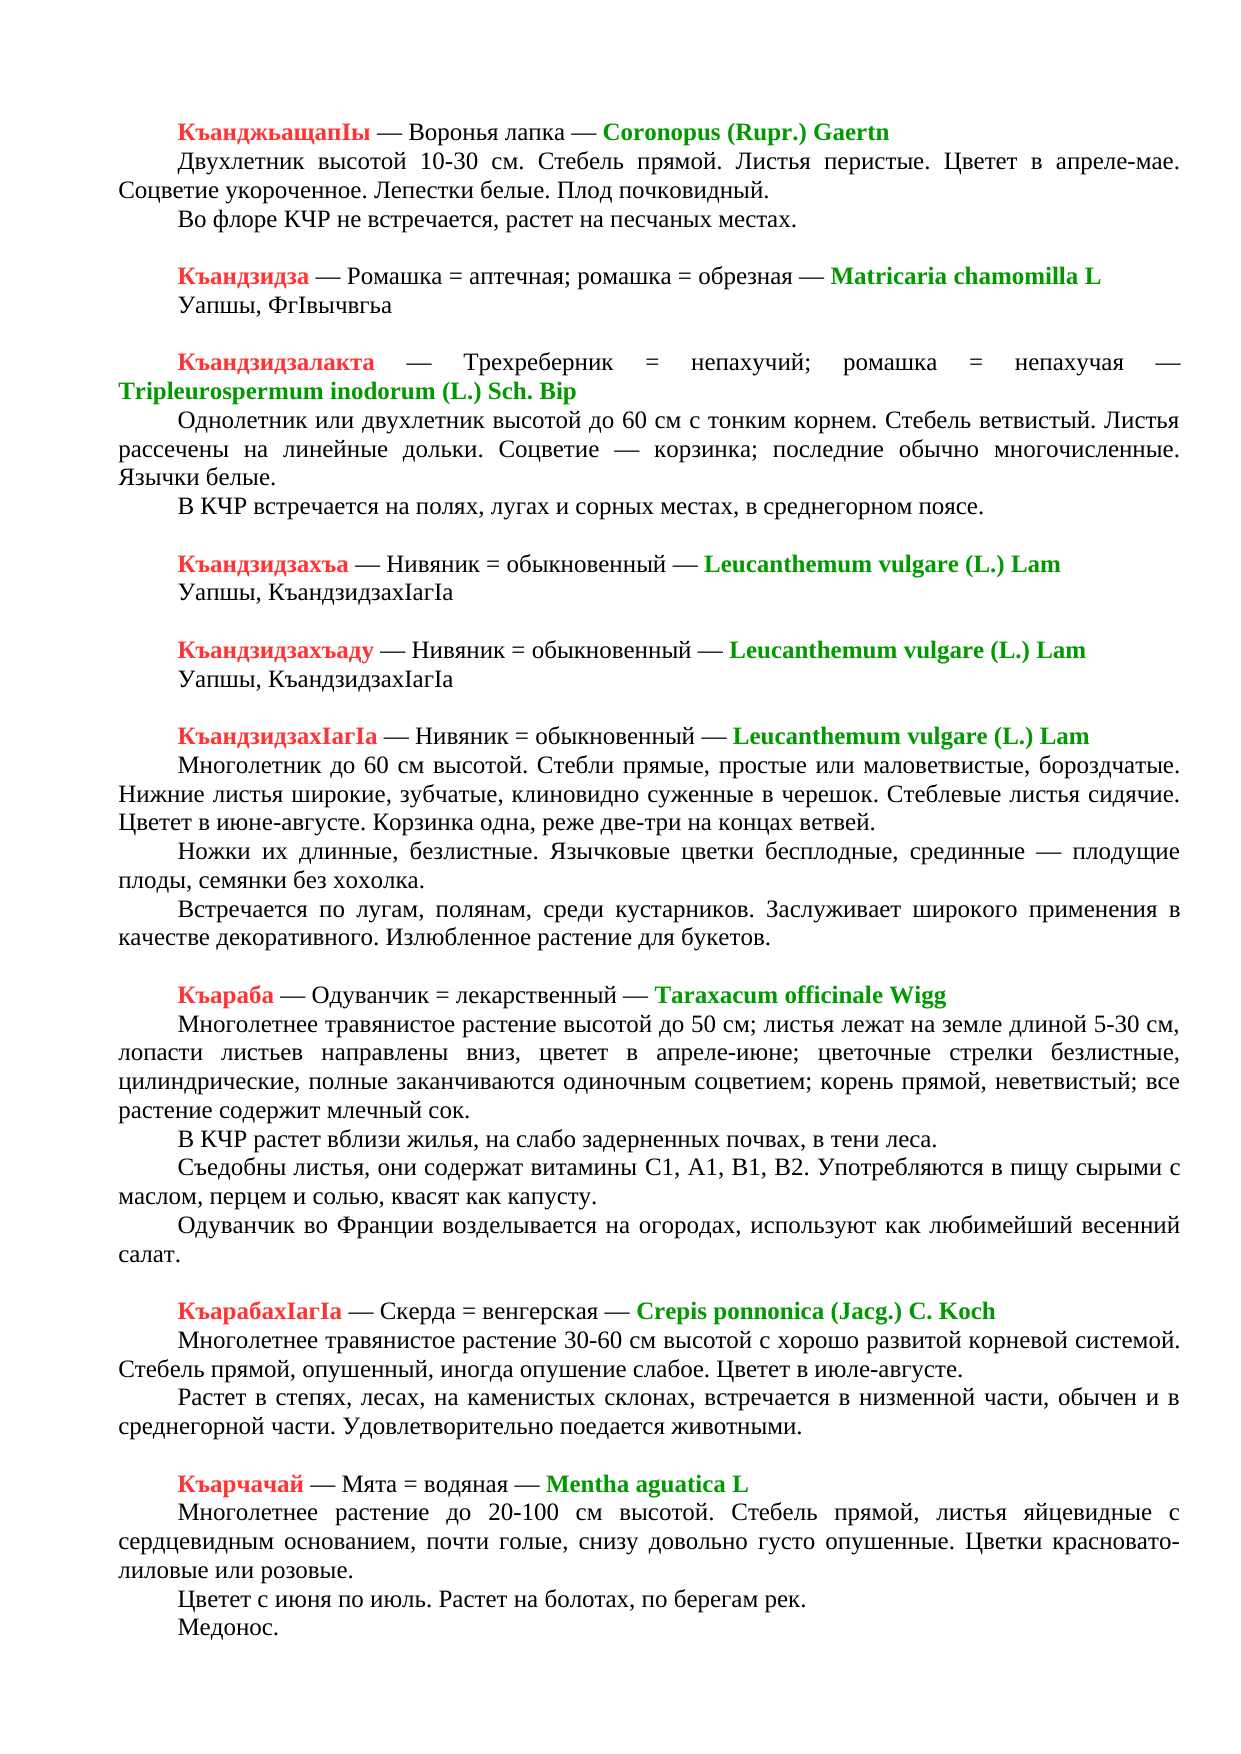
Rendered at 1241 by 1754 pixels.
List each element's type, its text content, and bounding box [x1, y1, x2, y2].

text Къарчачай — Мята = водяная — Mentha aguatica L [118, 1469, 1181, 1497]
text Уапшы, КъандзидзахIагIа [118, 664, 1181, 692]
text Цветет с июня по июль. Растет на болотах, по берегам рек. [118, 1584, 1181, 1612]
text В КЧР растет вблизи жилья, на слабо задерненных почвах, в тени леса. [118, 1124, 1181, 1152]
text Многолетнее травянистое растение 30-60 см высотой с хорошо развитой корневой системой. Стебель прямой, опушенный, иногда опушение слабое. Цветет в июле-августе. [118, 1325, 1181, 1382]
text Къандзидзалакта — Трехреберник = непахучий; ромашка = непахучая — Tripleurospermum inodorum (L.) Sch. Bip [118, 347, 1181, 405]
text Многолетник до 60 см высотой. Стебли прямые, простые или маловетвистые, бороздчатые. Нижние листья широкие, зубчатые, клиновидно суженные в черешок. Стеблевые листья сидячие. Цветет в июне-августе. Корзинка одна, реже две-три на концах ветвей. [118, 750, 1181, 836]
text Ножки их длинные, безлистные. Язычковые цветки бесплодные, срединные — плодущие плоды, семянки без хохолка. [118, 836, 1181, 894]
text Къандзидзахъаду — Нивяник = обыкновенный — Leucanthemum vulgare (L.) Lam [118, 635, 1181, 664]
text Къандзидзахъа — Нивяник = обыкновенный — Leucanthemum vulgare (L.) Lam [118, 549, 1181, 577]
text Медонос. [118, 1612, 1181, 1641]
text Встречается по лугам, полянам, среди кустарников. Заслуживает широкого применения в качестве декоративного. Излюбленное растение для букетов. [118, 894, 1181, 951]
text Съедобны листья, они содержат витамины C1, A1, B1, B2. Употребляются в пищу сырыми с маслом, перцем и солью, квасят как капусту. [118, 1152, 1181, 1210]
text Уапшы, ФгIвычвгьа [118, 290, 1181, 319]
text КъандзидзахIагIа — Нивяник = обыкновенный — Leucanthemum vulgare (L.) Lam [118, 721, 1181, 750]
text Одуванчик во Франции возделывается на огородах, используют как любимейший весенний салат. [118, 1210, 1181, 1267]
text В КЧР встречается на полях, лугах и сорных местах, в среднегорном поясе. [118, 491, 1181, 520]
text Къараба — Одуванчик = лекарственный — Taraxacum officinale Wigg [118, 980, 1181, 1009]
text Однолетник или двухлетник высотой до 60 см с тонким корнем. Стебель ветвистый. Листья рассечены на линейные дольки. Соцветие — корзинка; последние обычно многочисленные. Язычки белые. [118, 405, 1181, 491]
text Растет в степях, лесах, на каменистых склонах, встречается в низменной части, обычен и в среднегорной части. Удовлетворительно поедается животными. [118, 1382, 1181, 1440]
text Многолетнее растение до 20-100 см высотой. Стебель прямой, листья яйцевидные с сердцевидным основанием, почти голые, снизу довольно густо опушенные. Цветки красновато-лиловые или розовые. [118, 1497, 1181, 1584]
text Многолетнее травянистое растение высотой до 50 см; листья лежат на земле длиной 5-30 см, лопасти листьев направлены вниз, цветет в апреле-июне; цветочные стрелки безлистные, цилиндрические, полные заканчиваются одиночным соцветием; корень прямой, неветвистый; все растение содержит млечный сок. [118, 1009, 1181, 1124]
text КъанджьащапIы — Воронья лапка — Coronopus (Rupr.) Gaertn [118, 117, 1181, 146]
text Двухлетник высотой 10-30 см. Стебель прямой. Листья перистые. Цветет в апреле-мае. Соцветие укороченное. Лепестки белые. Плод почковидный. [118, 146, 1181, 204]
text Къандзидза — Ромашка = аптечная; ромашка = обрезная — Matricaria chamomilla L [118, 261, 1181, 290]
text Во флоре КЧР не встречается, растет на песчаных местах. [118, 204, 1181, 232]
text Уапшы, КъандзидзахIагIа [118, 577, 1181, 606]
text КъарабахIагIа — Скерда = венгерская — Crepis ponnonica (Jacg.) C. Koch [118, 1296, 1181, 1325]
